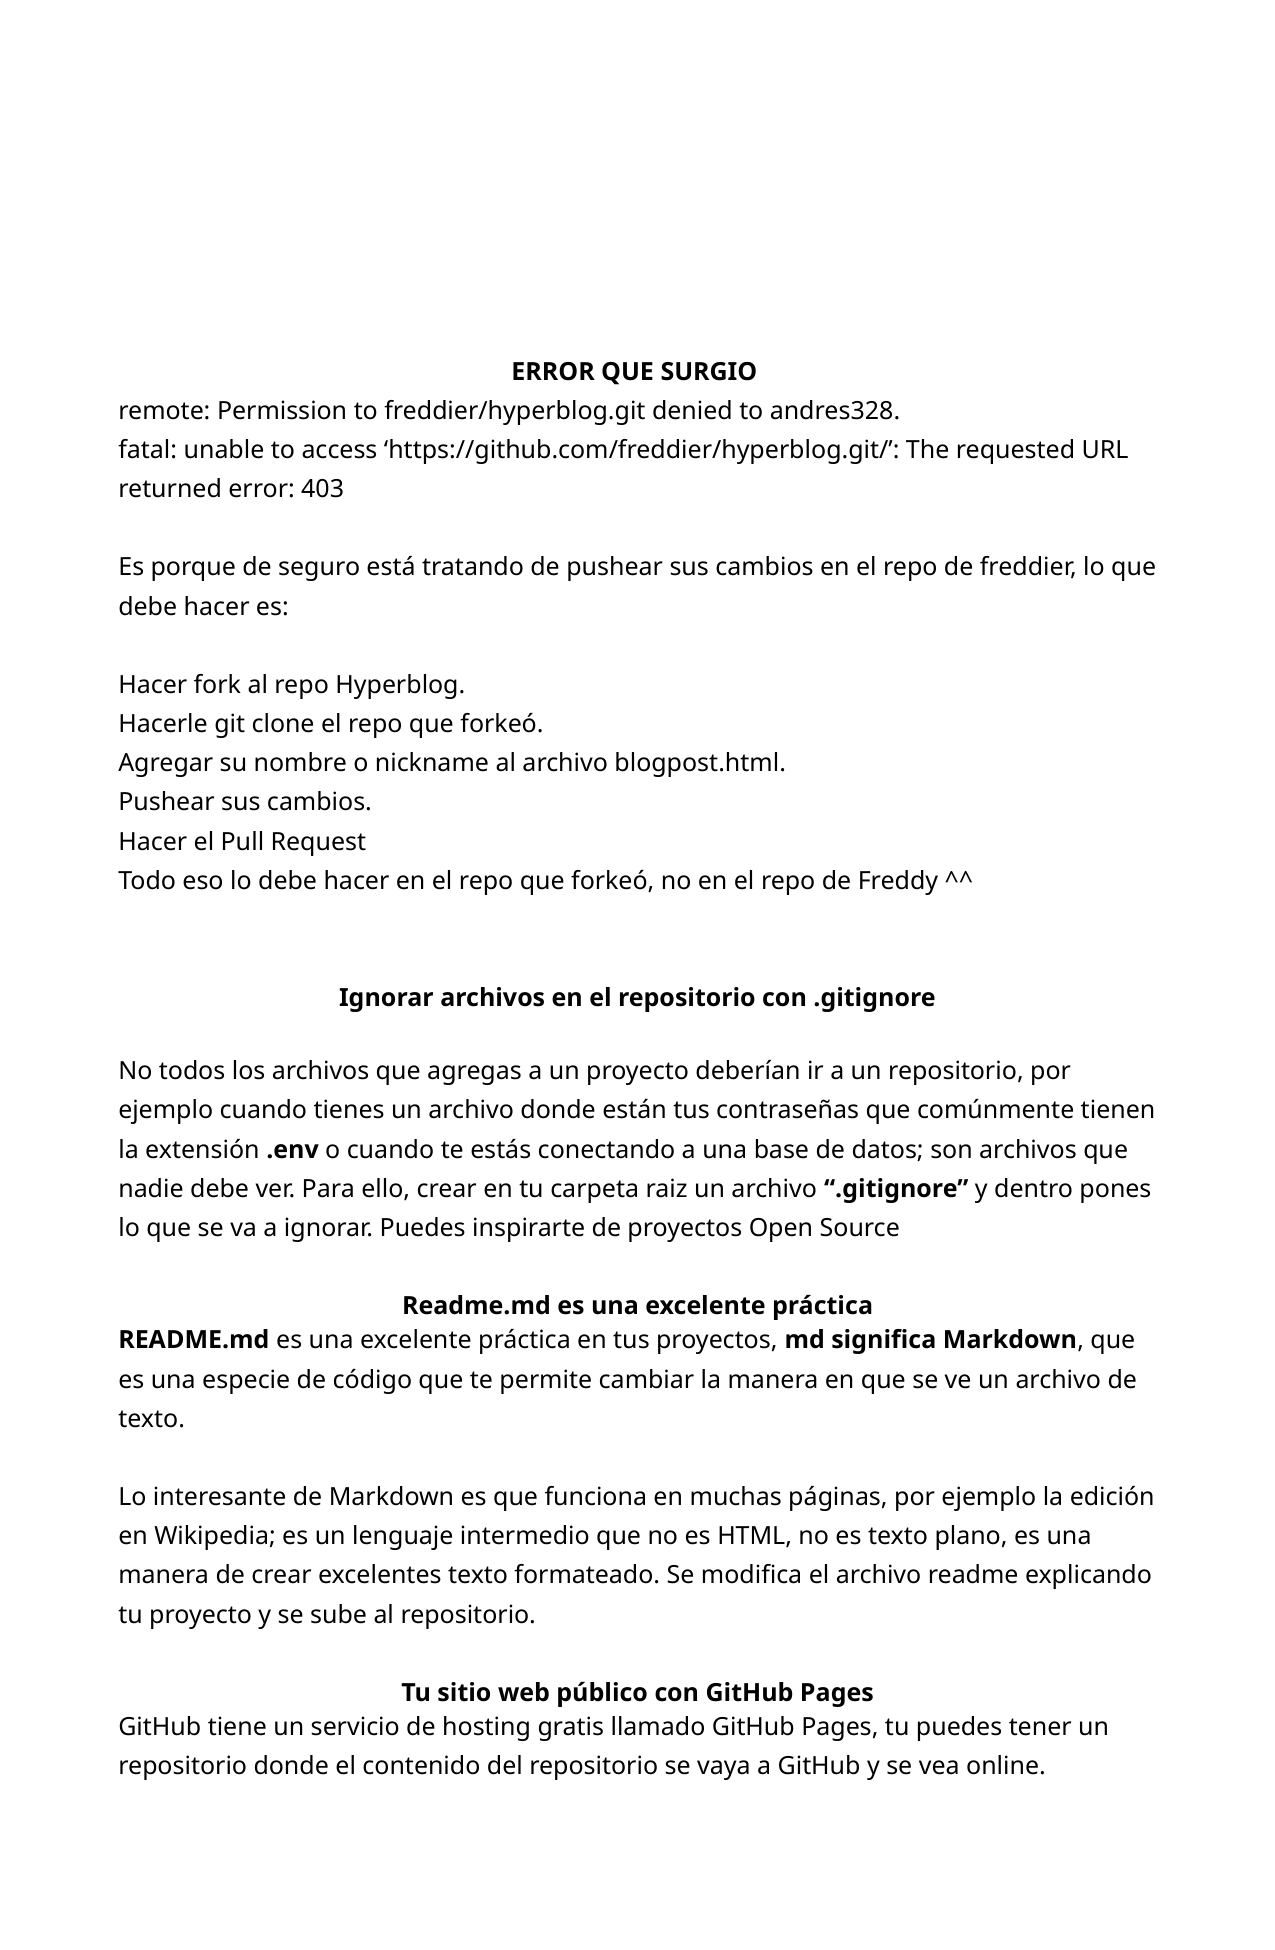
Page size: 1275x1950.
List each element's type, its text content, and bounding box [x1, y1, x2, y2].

text Lo interesante de Markdown es que funciona en muchas páginas, por ejemplo la edición en Wikipedia; es un lenguaje intermedio que no es HTML, no es texto plano, es una manera de crear excelentes texto formateado. Se modifica el archivo readme explicando tu proyecto y se sube al repositorio. [118, 1479, 1157, 1630]
text Hacerle git clone el repo que forkeó. [118, 706, 1157, 740]
text fatal: unable to access ‘https://github.com/freddier/hyperblog.git/’: The requested URL returned error: 403 [118, 431, 1157, 505]
text No todos los archivos que agregas a un proyecto deberían ir a un repositorio, por ejemplo cuando tienes un archivo donde están tus contraseñas que comúnmente tienen la extensión .env o cuando te estás conectando a una base de datos; son archivos que nadie debe ver. Para ello, crear en tu carpeta raiz un archivo “.gitignore” y dentro pones lo que se va a ignorar. Puedes inspirarte de proyectos Open Source [118, 1053, 1157, 1244]
text ERROR QUE SURGIO [118, 353, 1157, 387]
text remote: Permission to freddier/hyperblog.git denied to andres328. [118, 392, 1157, 426]
subtitle Ignorar archivos en el repositorio con .gitignore [118, 980, 1157, 1014]
text Todo eso lo debe hacer en el repo que forkeó, no en el repo de Freddy ^^ [118, 862, 1157, 896]
text Hacer fork al repo Hyperblog. [118, 666, 1157, 701]
text GitHub tiene un servicio de hosting gratis llamado GitHub Pages, tu puedes tener un repositorio donde el contenido del repositorio se vaya a GitHub y se vea online. [118, 1709, 1157, 1782]
subtitle Readme.md es una excelente práctica [118, 1288, 1157, 1322]
text Pushear sus cambios. [118, 784, 1157, 818]
text Es porque de seguro está tratando de pushear sus cambios en el repo de freddier, lo que debe hacer es: [118, 549, 1157, 622]
text Agregar su nombre o nickname al archivo blogpost.html. [118, 745, 1157, 779]
text README.md es una excelente práctica en tus proyectos, md significa Markdown, que es una especie de código que te permite cambiar la manera en que se ve un archivo de texto. [118, 1322, 1157, 1434]
subtitle Tu sitio web público con GitHub Pages [118, 1674, 1157, 1709]
text Hacer el Pull Request [118, 823, 1157, 857]
